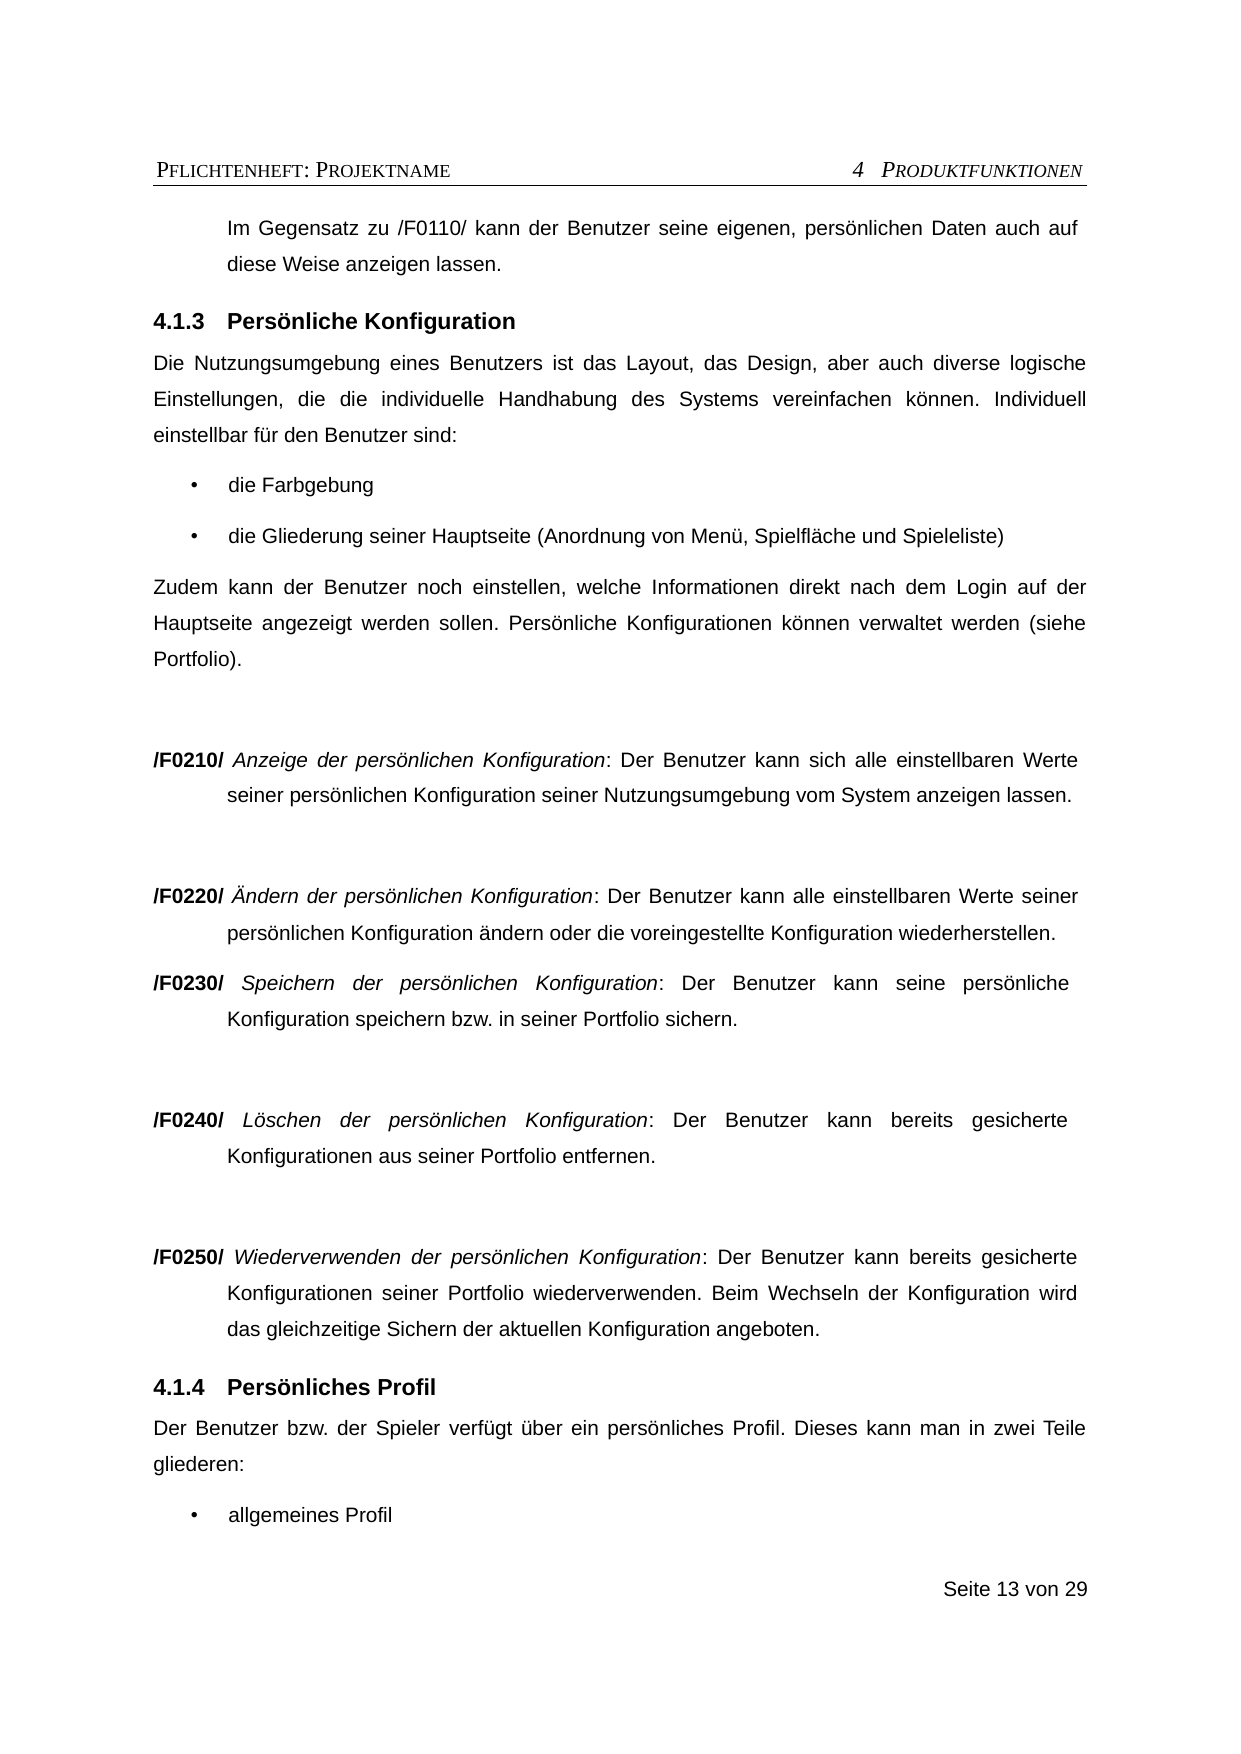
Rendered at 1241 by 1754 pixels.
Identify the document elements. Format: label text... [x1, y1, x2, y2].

text Der Benutzer bzw. der Spieler verfügt über ein persönliches Profil. Dieses kann man in zwei Teile gliederen: [153, 1416, 1087, 1476]
text /F0220/ Ändern der persönlichen Konfiguration: Der Benutzer kann alle einstellbaren Werte seiner persönlichen Konfiguration ändern oder die voreingestellte Konfiguration wiederherstellen. [153, 884, 1087, 944]
text /F0250/ Wiederverwenden der persönlichen Konfiguration: Der Benutzer kann bereits gesicherte Konfigurationen seiner Portfolio wiederverwenden. Beim Wechseln der Konfiguration wird das gleichzeitige Sichern der aktuellen Konfiguration angeboten. [153, 1245, 1087, 1341]
text Im Gegensatz zu /F0110/ kann der Benutzer seine eigenen, persönlichen Daten auch auf diese Weise anzeigen lassen. [153, 216, 1087, 275]
text /F0230/ Speichern der persönlichen Konfiguration: Der Benutzer kann seine persönliche Konfiguration speichern bzw. in seiner Portfolio sichern. [153, 971, 1087, 1031]
subtitle Persönliches Profil [153, 1373, 1087, 1400]
subtitle Persönliche Konfiguration [153, 308, 1087, 334]
list allgemeines Profil [191, 1502, 1087, 1527]
text Die Nutzungsumgebung eines Benutzers ist das Layout, das Design, aber auch diverse logische Einstellungen, die die individuelle Handhabung des Systems vereinfachen können. Individuell einstellbar für den Benutzer sind: [153, 351, 1087, 447]
list die Farbgebung [191, 473, 1087, 497]
text /F0240/ Löschen der persönlichen Konfiguration: Der Benutzer kann bereits gesicherte Konfigurationen aus seiner Portfolio entfernen. [153, 1108, 1087, 1168]
list die Gliederung seiner Hauptseite (Anordnung von Menü, Spielfläche und Spieleliste) [191, 524, 1087, 548]
text /F0210/ Anzeige der persönlichen Konfiguration: Der Benutzer kann sich alle einstellbaren Werte seiner persönlichen Konfiguration seiner Nutzungsumgebung vom System anzeigen lassen. [153, 747, 1087, 807]
text Zudem kann der Benutzer noch einstellen, welche Informationen direkt nach dem Login auf der Hauptseite angezeigt werden sollen. Persönliche Konfigurationen können verwaltet werden (siehe Portfolio). [153, 574, 1087, 670]
